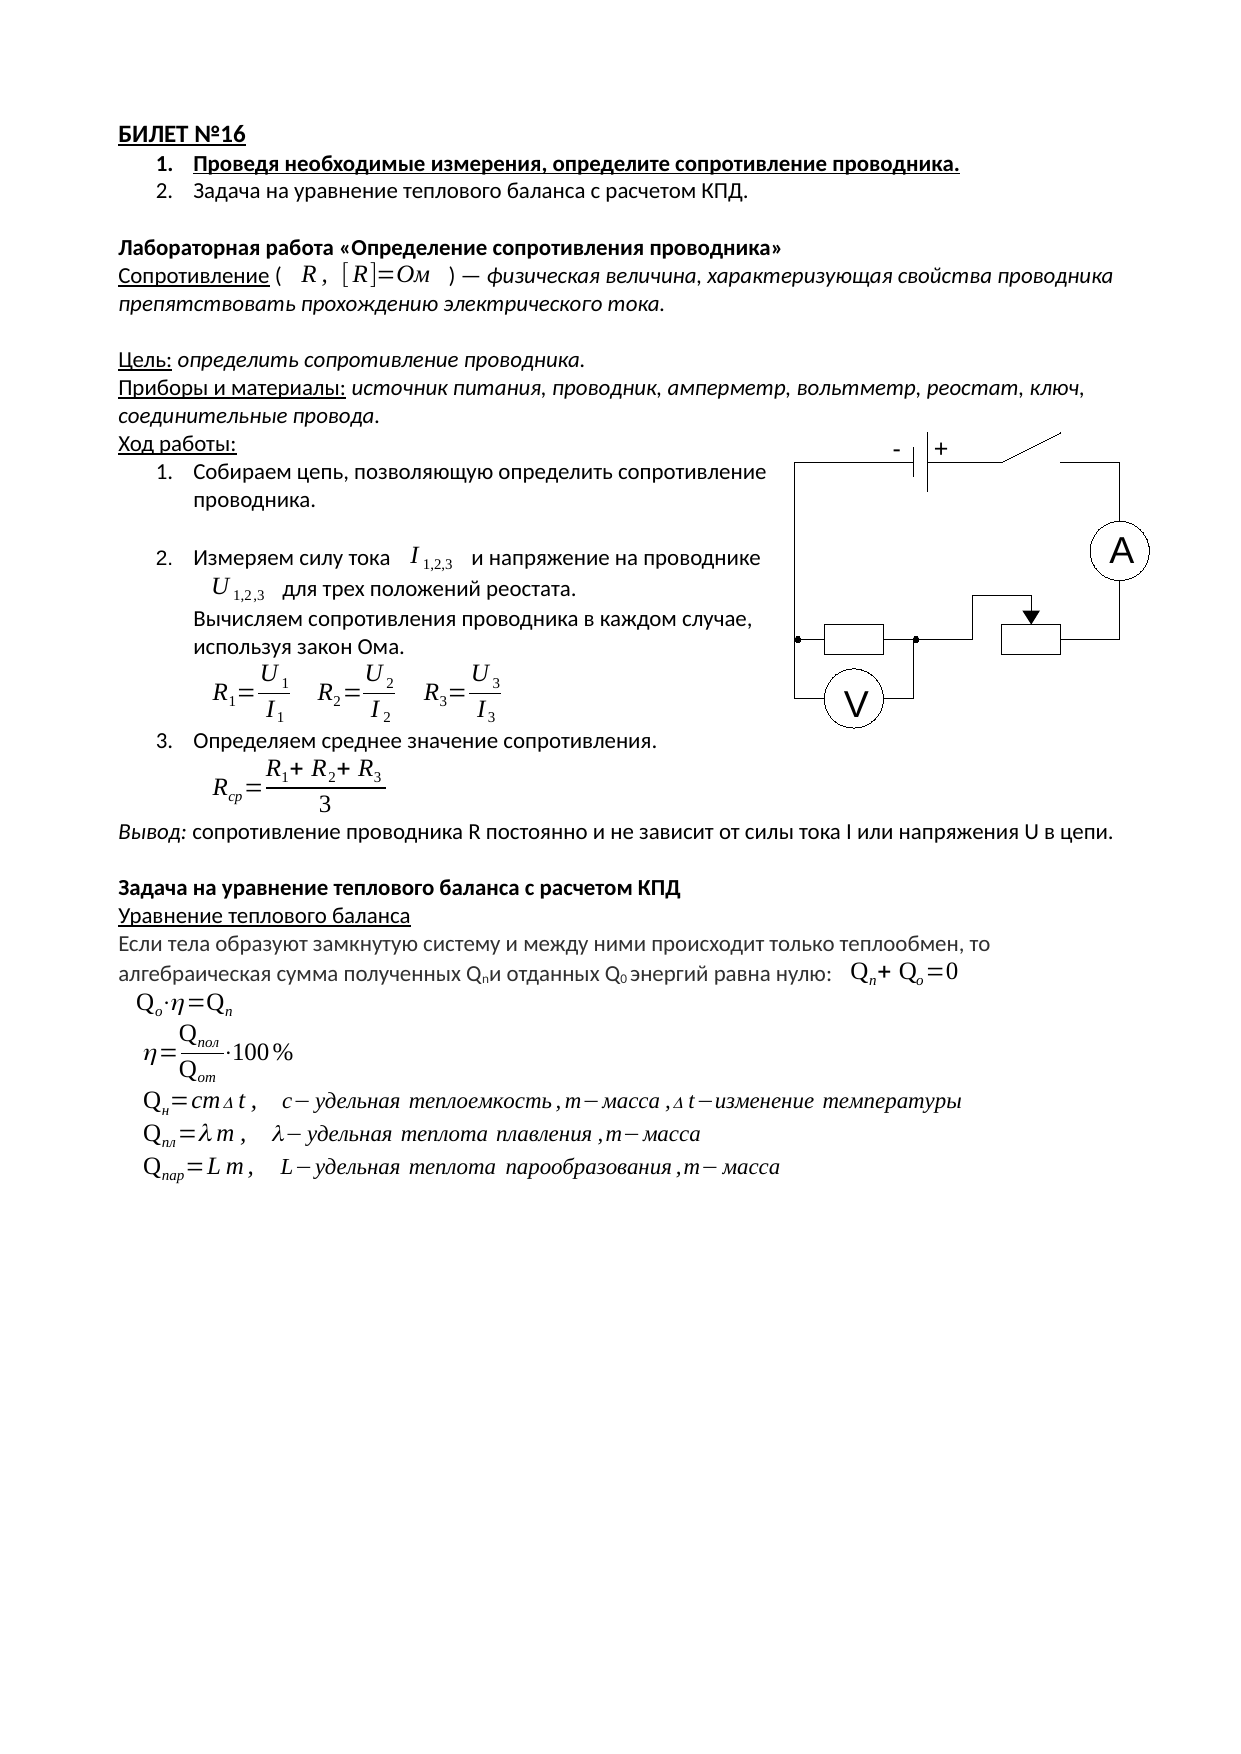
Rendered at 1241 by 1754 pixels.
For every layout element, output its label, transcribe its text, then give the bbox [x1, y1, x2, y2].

text Уравнение теплового баланса [118, 901, 1122, 929]
list Проведя необходимые измерения, определите сопротивление проводника. [156, 149, 1122, 177]
list Измеряем силу токаи напряжение на проводникедля трех положений реостата. [795, 541, 1122, 604]
list Определяем среднее значение сопротивления. [156, 726, 1122, 754]
list [795, 604, 972, 639]
text БИЛЕТ №16 [118, 118, 1122, 149]
list Собираем цепь, позволяющую определить сопротивление проводника. [156, 457, 913, 513]
list Измеряем силу токаи напряжение на проводникедля трех положений реостата. [156, 541, 794, 604]
text Если тела образуют замкнутую систему и между ними происходит только теплообмен, то алгебраическая сумма полученных Qnи отданных Q0 энергий равна нулю: [118, 929, 1122, 988]
text Ход работы: [118, 429, 1122, 457]
list [914, 604, 1122, 660]
text Цель: определить сопротивление проводника. [118, 345, 1122, 373]
list Задача на уравнение теплового баланса с расчетом КПД. [156, 177, 1122, 205]
text Приборы и материалы: источник питания, проводник, амперметр, вольтметр, реостат, ключ, соединительные провода. [118, 373, 1122, 429]
list Собираем цепь, позволяющую определить сопротивление проводника. [795, 457, 1122, 513]
text Лабораторная работа «Определение сопротивления проводника» [118, 233, 1122, 261]
text Сопротивление () — физическая величина, характеризующая свойства проводника препятствовать прохождению электрического тока. [118, 261, 1122, 317]
list Вычисляем сопротивления проводника в каждом случае, используя закон Ома. [156, 604, 794, 660]
list [825, 625, 883, 654]
text Задача на уравнение теплового баланса с расчетом КПД [118, 873, 1122, 901]
list [795, 640, 913, 660]
text Вывод: сопротивление проводника R постоянно и не зависит от силы тока I или напряжения U в цепи. [118, 817, 1122, 845]
